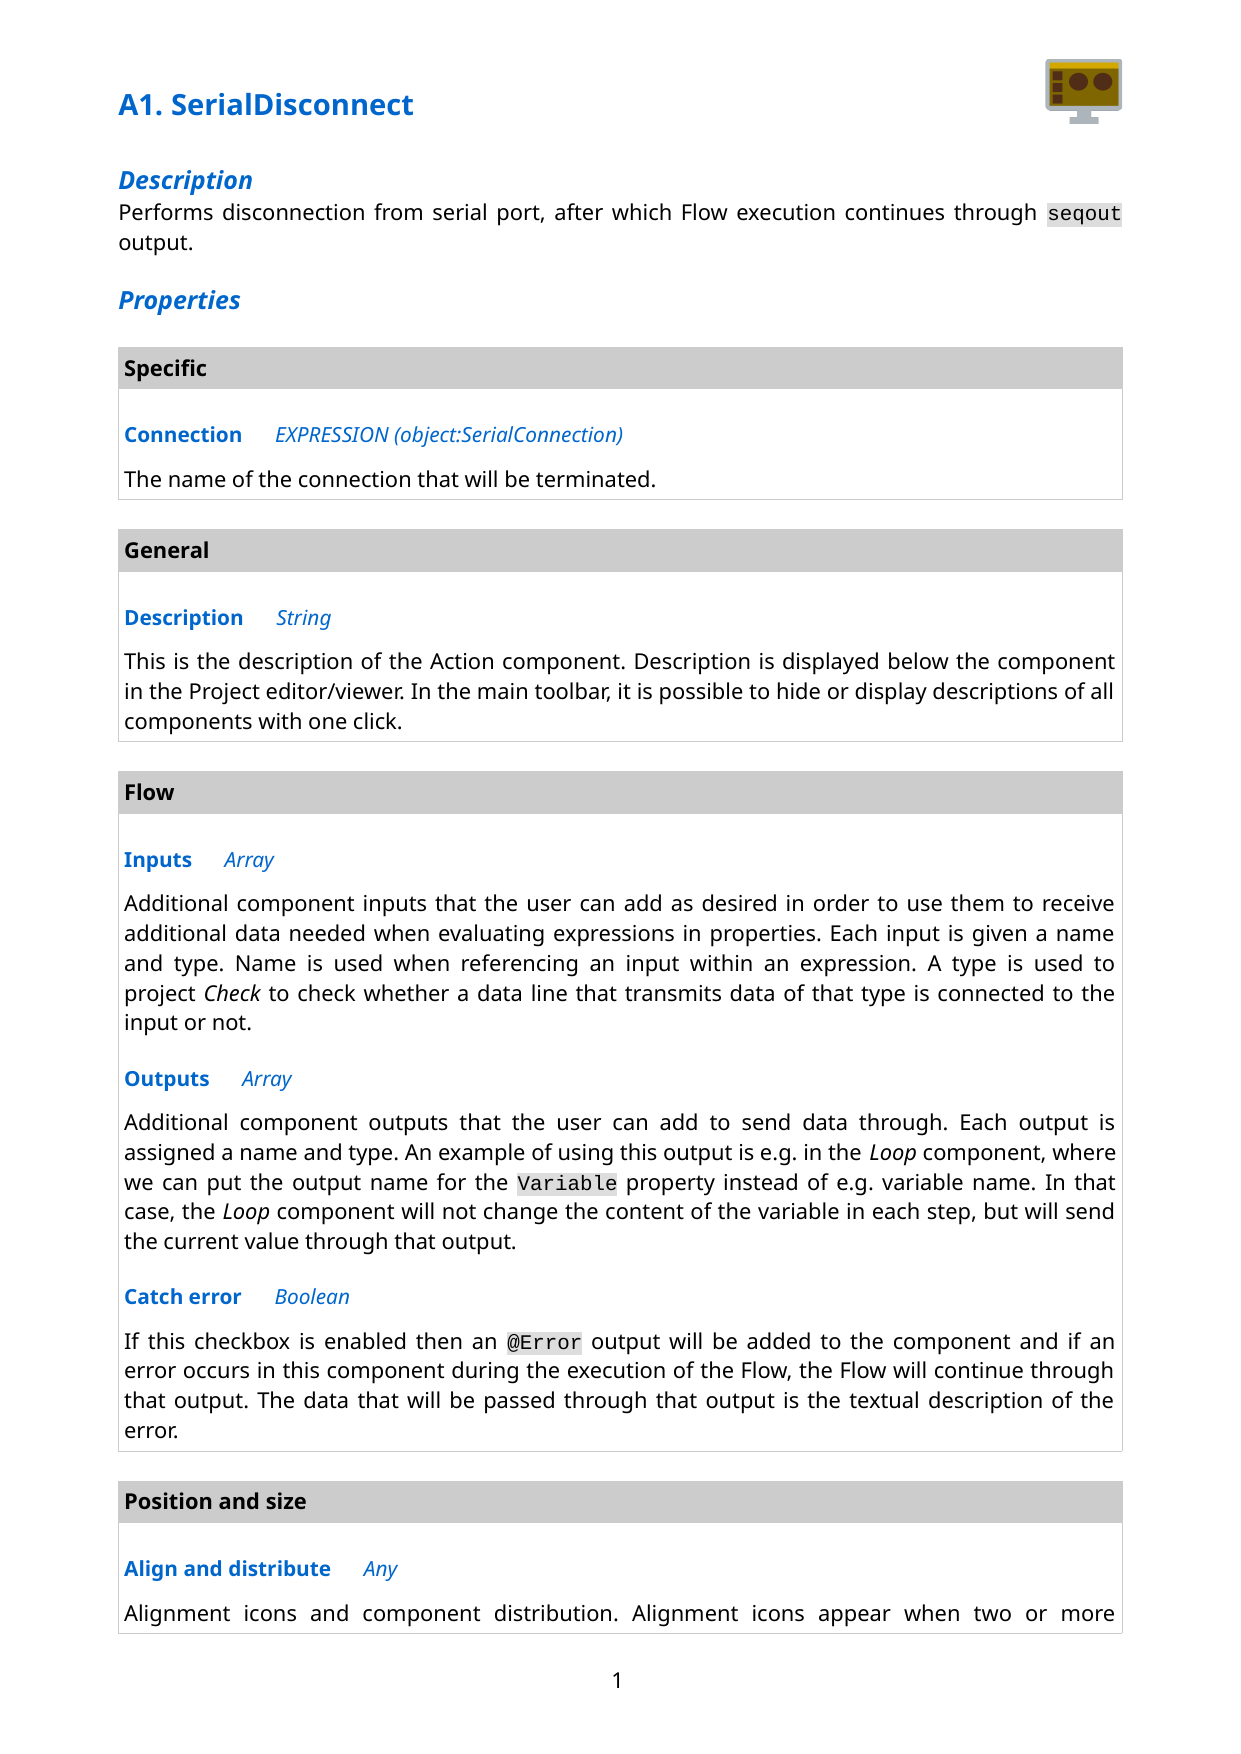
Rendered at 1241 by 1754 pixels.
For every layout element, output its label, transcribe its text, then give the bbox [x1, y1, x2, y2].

text Performs disconnection from serial port, after which Flow execution continues through seqout output. [118, 197, 1122, 256]
table_header Specific [119, 348, 1122, 388]
table_cell Inputs Array Additional component inputs that the user can add as desired in order to use them to receive additional data needed when evaluating expressions in properties. Each input is given a name and type. Name is used when referencing an input within an expression. A type is used to project Check to check whether a data line that transmits data of that type is connected to the input or not. Outputs Array Additional component outputs that the user can add to send data through. Each output is assigned a name and type. An example of using this output is e.g. in the Loop component, where we can put the output name for the Variable property instead of e.g. variable name. In that case, the Loop component will not change the content of the variable in each step, but will send the current value through that output. Catch error Boolean If this checkbox is enabled then an @Error output will be added to the component and if an error occurs in this component during the execution of the Flow, the Flow will continue through that output. The data that will be passed through that output is the textual description of the error. [119, 814, 1122, 1451]
subtitle SerialDisconnect [118, 84, 1045, 124]
table_cell Connection EXPRESSION (object:SerialConnection) The name of the connection that will be terminated. [119, 389, 1122, 499]
subtitle Properties [118, 283, 1122, 317]
picture [1045, 59, 1123, 124]
table_header Position and size [119, 1482, 1122, 1522]
table_cell Align and distribute Any Alignment icons and component distribution. Alignment icons appear when two or more [119, 1523, 1122, 1633]
table_header General [119, 530, 1122, 571]
table_header Flow [119, 772, 1122, 813]
table_cell Description String This is the description of the Action component. Description is displayed below the component in the Project editor/viewer. In the main toolbar, it is possible to hide or display descriptions of all components with one click. [119, 572, 1122, 741]
subtitle Description [118, 163, 1122, 197]
